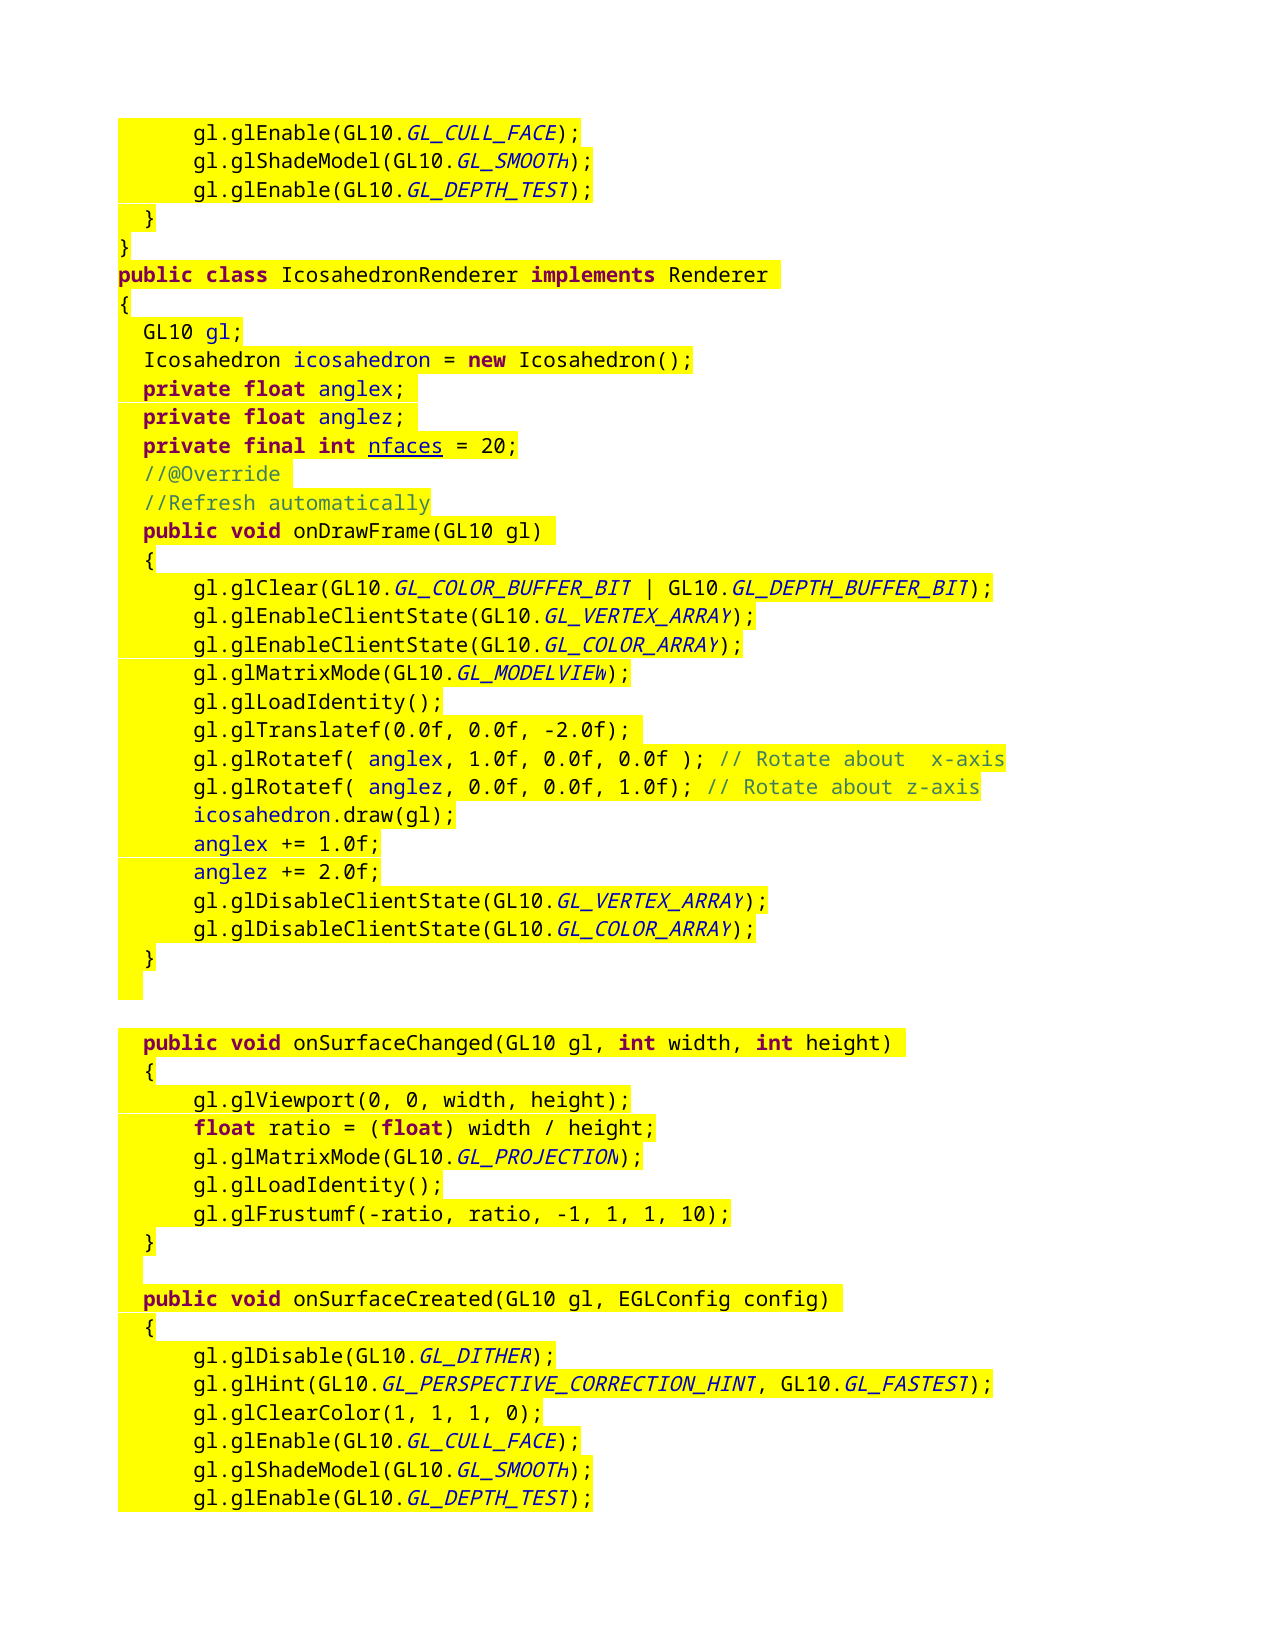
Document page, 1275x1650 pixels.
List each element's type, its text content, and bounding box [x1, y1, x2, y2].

text { [118, 289, 1157, 317]
text gl.glEnableClientState(GL10.GL_VERTEX_ARRAY); [118, 602, 1157, 630]
text gl.glRotatef( anglez, 0.0f, 0.0f, 1.0f); // Rotate about z-axis [118, 772, 1157, 801]
text GL10 gl; [118, 317, 1157, 346]
text gl.glHint(GL10.GL_PERSPECTIVE_CORRECTION_HINT, GL10.GL_FASTEST); [118, 1369, 1157, 1398]
text gl.glEnable(GL10.GL_CULL_FACE); [118, 118, 1157, 147]
text private float anglez; [118, 402, 1157, 431]
text gl.glShadeModel(GL10.GL_SMOOTH); [118, 147, 1157, 175]
text } [118, 203, 1157, 232]
text gl.glEnable(GL10.GL_CULL_FACE); [118, 1426, 1157, 1455]
text gl.glFrustumf(-ratio, ratio, -1, 1, 1, 10); [118, 1199, 1157, 1227]
text { [118, 1057, 1157, 1085]
text gl.glDisableClientState(GL10.GL_COLOR_ARRAY); [118, 914, 1157, 943]
text gl.glMatrixMode(GL10.GL_MODELVIEW); [118, 658, 1157, 687]
text icosahedron.draw(gl); [118, 801, 1157, 829]
text anglez += 2.0f; [118, 857, 1157, 886]
text anglex += 1.0f; [118, 829, 1157, 857]
text public void onSurfaceChanged(GL10 gl, int width, int height) [118, 1028, 1157, 1057]
text gl.glEnable(GL10.GL_DEPTH_TEST); [118, 1483, 1157, 1512]
text //Refresh automatically [118, 488, 1157, 516]
text gl.glEnable(GL10.GL_DEPTH_TEST); [118, 175, 1157, 203]
text } [118, 1227, 1157, 1256]
text //@Override [118, 459, 1157, 488]
text { [118, 1312, 1157, 1341]
text gl.glShadeModel(GL10.GL_SMOOTH); [118, 1455, 1157, 1483]
text Icosahedron icosahedron = new Icosahedron(); [118, 346, 1157, 374]
text gl.glTranslatef(0.0f, 0.0f, -2.0f); [118, 715, 1157, 744]
text public void onSurfaceCreated(GL10 gl, EGLConfig config) [118, 1284, 1157, 1312]
text gl.glDisableClientState(GL10.GL_VERTEX_ARRAY); [118, 886, 1157, 914]
text gl.glEnableClientState(GL10.GL_COLOR_ARRAY); [118, 630, 1157, 658]
text } [118, 943, 1157, 971]
text gl.glClear(GL10.GL_COLOR_BUFFER_BIT | GL10.GL_DEPTH_BUFFER_BIT); [118, 573, 1157, 602]
text public class IcosahedronRenderer implements Renderer [118, 260, 1157, 289]
text gl.glClearColor(1, 1, 1, 0); [118, 1398, 1157, 1426]
text gl.glMatrixMode(GL10.GL_PROJECTION); [118, 1142, 1157, 1170]
text { [118, 545, 1157, 573]
text gl.glDisable(GL10.GL_DITHER); [118, 1341, 1157, 1369]
text public void onDrawFrame(GL10 gl) [118, 516, 1157, 545]
text gl.glLoadIdentity(); [118, 687, 1157, 715]
text gl.glViewport(0, 0, width, height); [118, 1085, 1157, 1113]
text float ratio = (float) width / height; [118, 1113, 1157, 1142]
text } [118, 232, 1157, 260]
text gl.glRotatef( anglex, 1.0f, 0.0f, 0.0f ); // Rotate about x-axis [118, 744, 1157, 772]
text private float anglex; [118, 374, 1157, 402]
text private final int nfaces = 20; [118, 431, 1157, 459]
text gl.glLoadIdentity(); [118, 1170, 1157, 1199]
